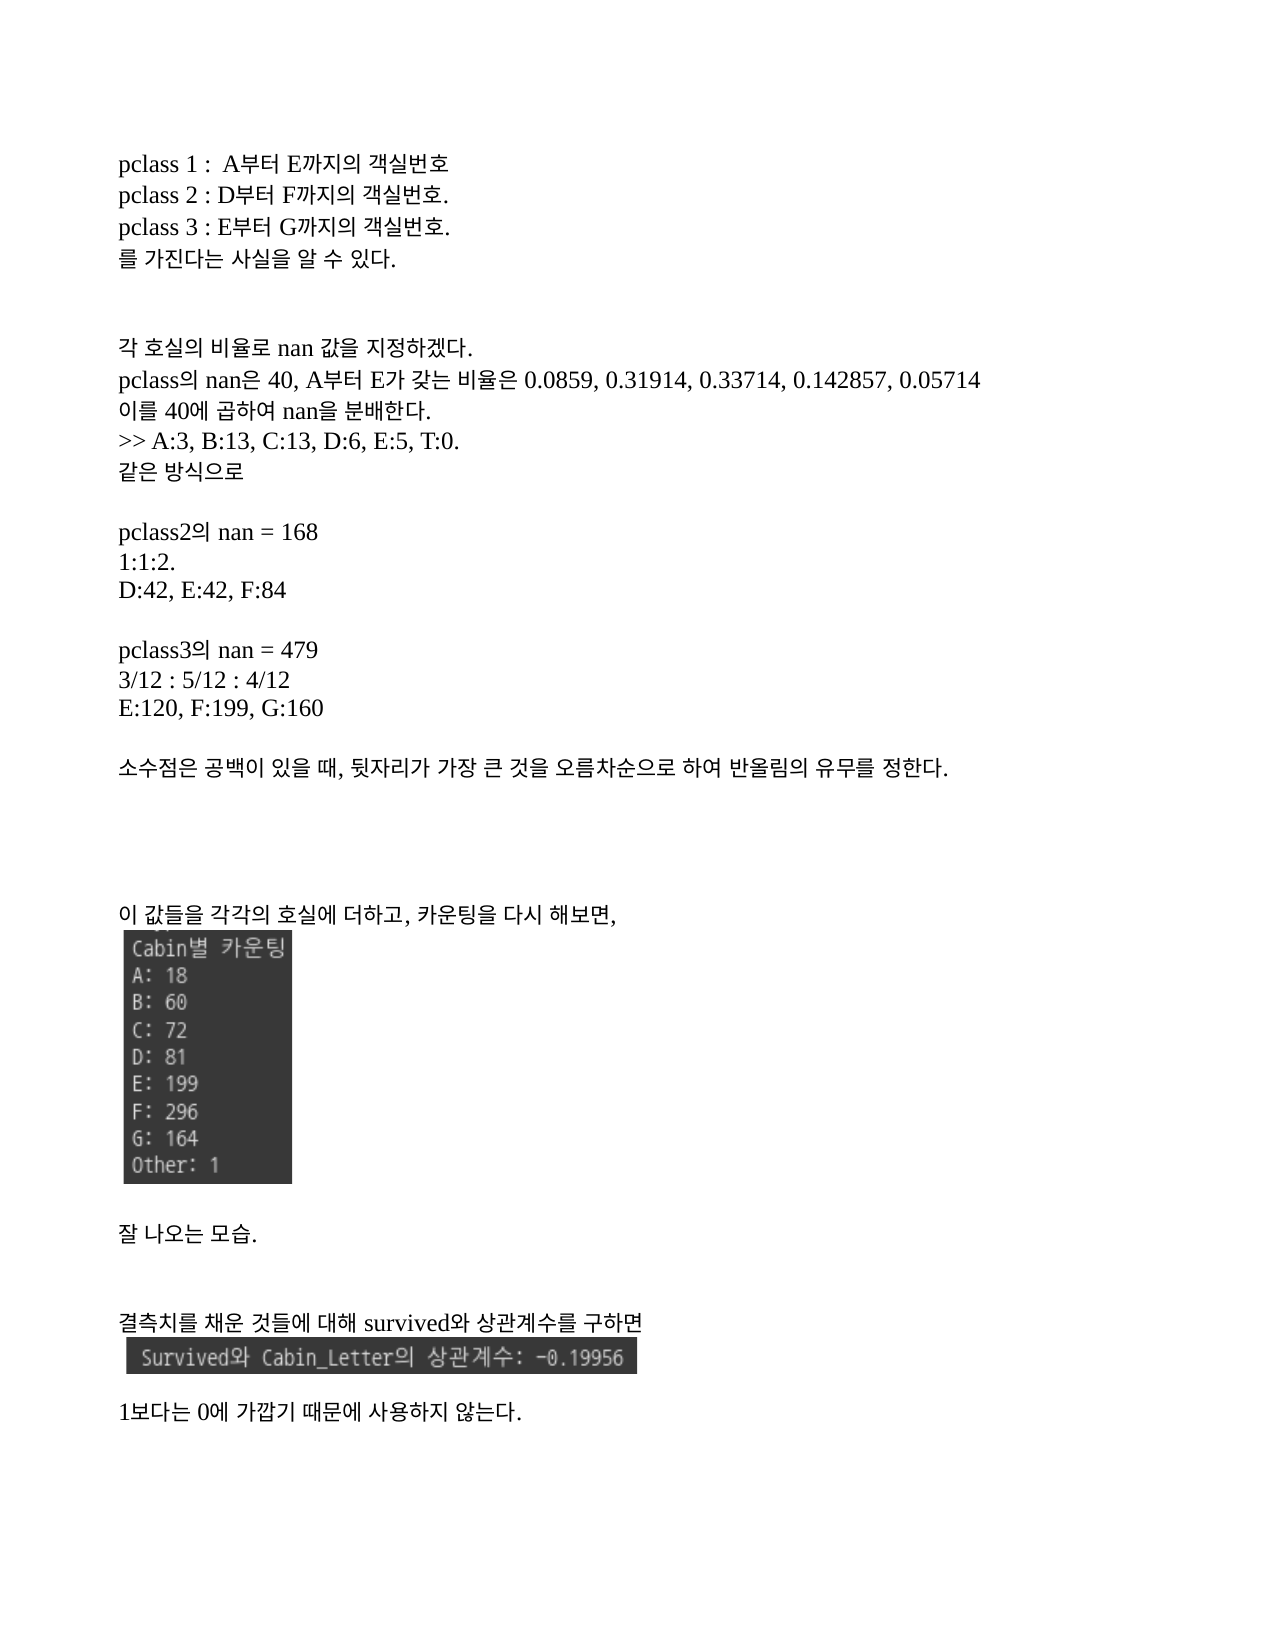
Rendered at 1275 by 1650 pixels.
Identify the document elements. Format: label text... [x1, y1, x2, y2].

text 이 값들을 각각의 호실에 더하고, 카운팅을 다시 해보면, [118, 898, 1157, 929]
text D:42, E:42, F:84 [118, 576, 1157, 604]
text 를 가진다는 사실을 알 수 있다. [118, 242, 1157, 273]
text pclass 2 : D부터 F까지의 객실번호. [118, 178, 1157, 210]
text 잘 나오는 모습. [118, 1217, 1157, 1248]
picture [126, 1337, 638, 1374]
text pclass의 nan은 40, A부터 E가 갖는 비율은 0.0859, 0.31914, 0.33714, 0.142857, 0.05714 [118, 363, 1157, 394]
text pclass 3 : E부터 G까지의 객실번호. [118, 210, 1157, 242]
text 각 호실의 비율로 nan 값을 지정하겠다. [118, 331, 1157, 363]
text 1보다는 0에 가깝기 때문에 사용하지 않는다. [118, 1395, 1157, 1427]
text 소수점은 공백이 있을 때, 뒷자리가 가장 큰 것을 오름차순으로 하여 반올림의 유무를 정한다. [118, 751, 1157, 783]
text pclass 1 : A부터 E까지의 객실번호 [118, 147, 1157, 178]
text 3/12 : 5/12 : 4/12 [118, 665, 1157, 693]
text pclass2의 nan = 168 [118, 515, 1157, 547]
text 이를 40에 곱하여 nan을 분배한다. [118, 394, 1157, 426]
text pclass3의 nan = 479 [118, 633, 1157, 665]
text 같은 방식으로 [118, 455, 1157, 486]
text 결측치를 채운 것들에 대해 survived와 상관계수를 구하면 [118, 1306, 1157, 1338]
text >> A:3, B:13, C:13, D:6, E:5, T:0. [118, 426, 1157, 455]
text 1:1:2. [118, 547, 1157, 576]
text E:120, F:199, G:160 [118, 693, 1157, 722]
picture [123, 930, 293, 1184]
